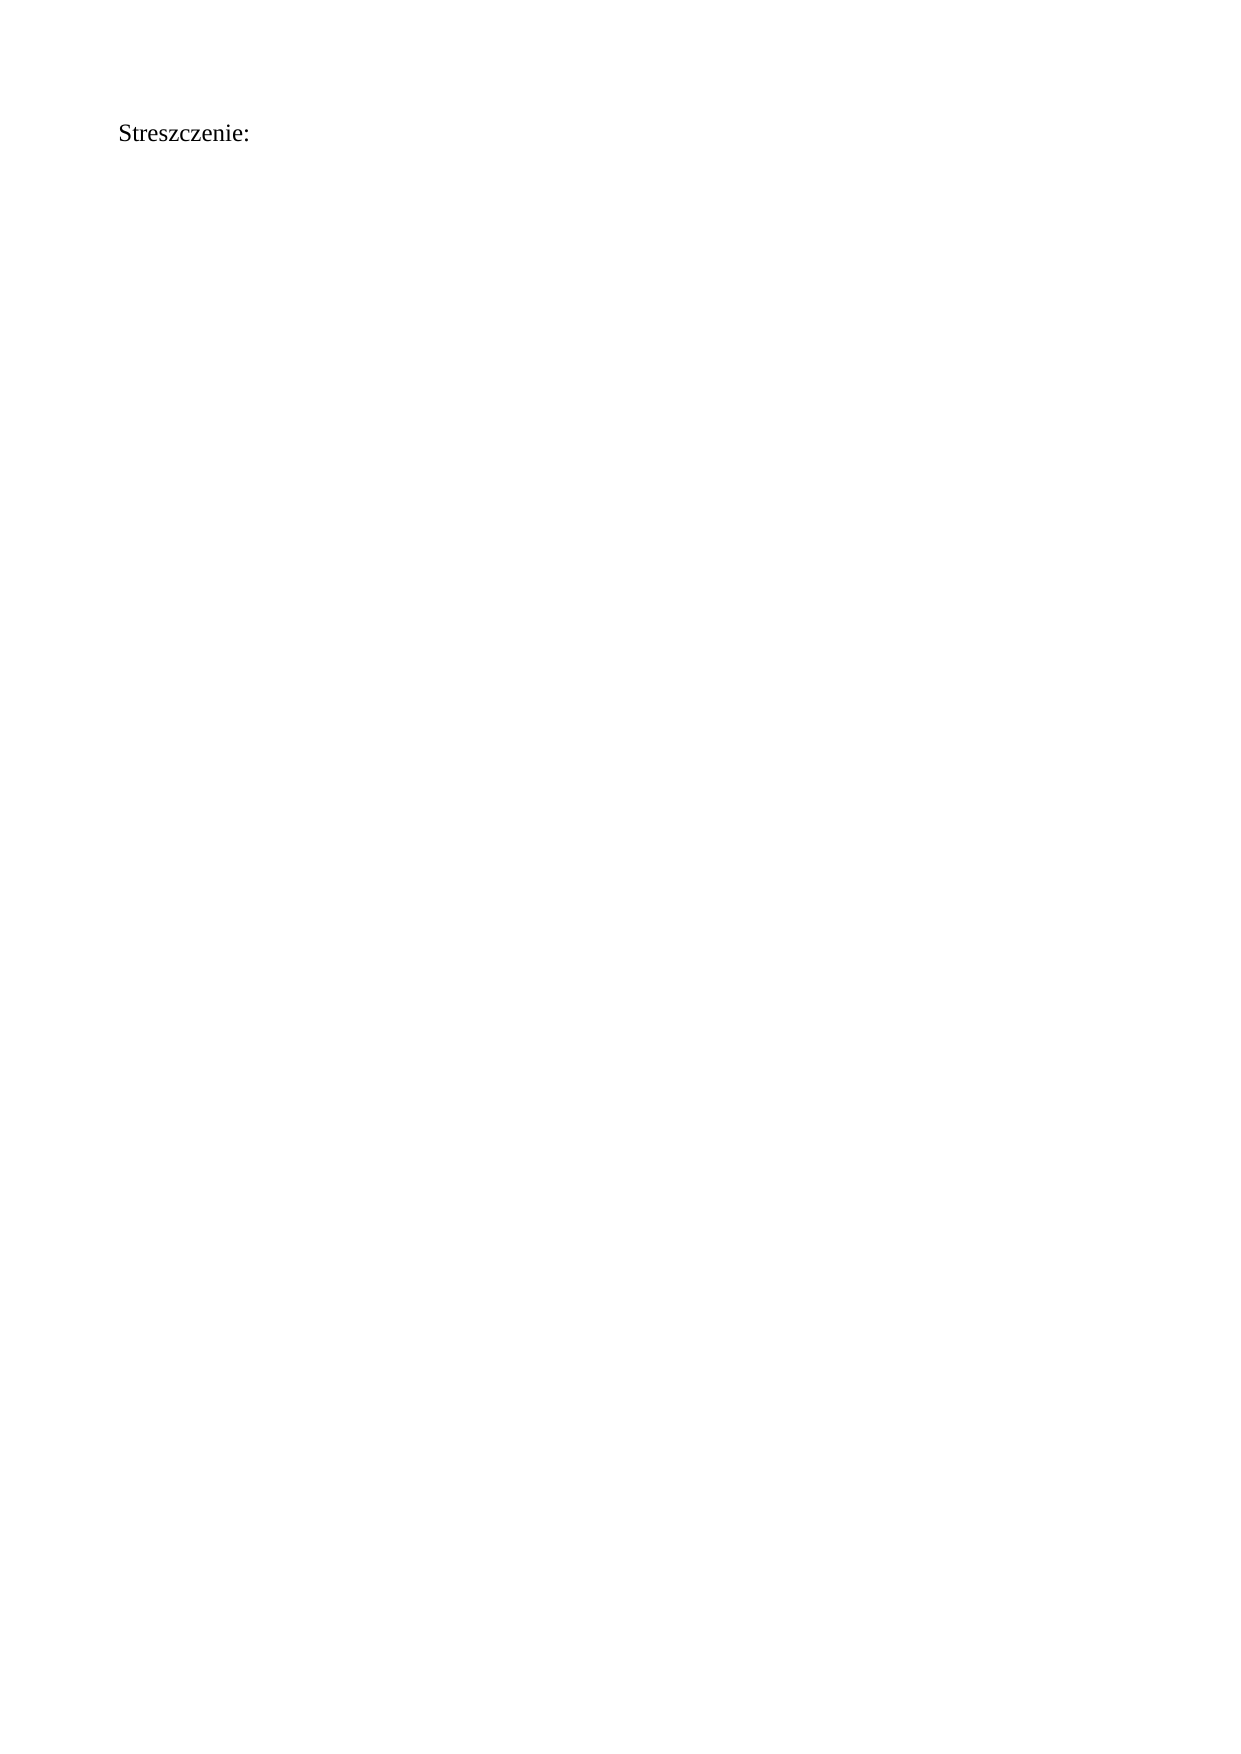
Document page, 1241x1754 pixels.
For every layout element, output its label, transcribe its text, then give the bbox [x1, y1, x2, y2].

text Streszczenie: [118, 118, 1122, 147]
